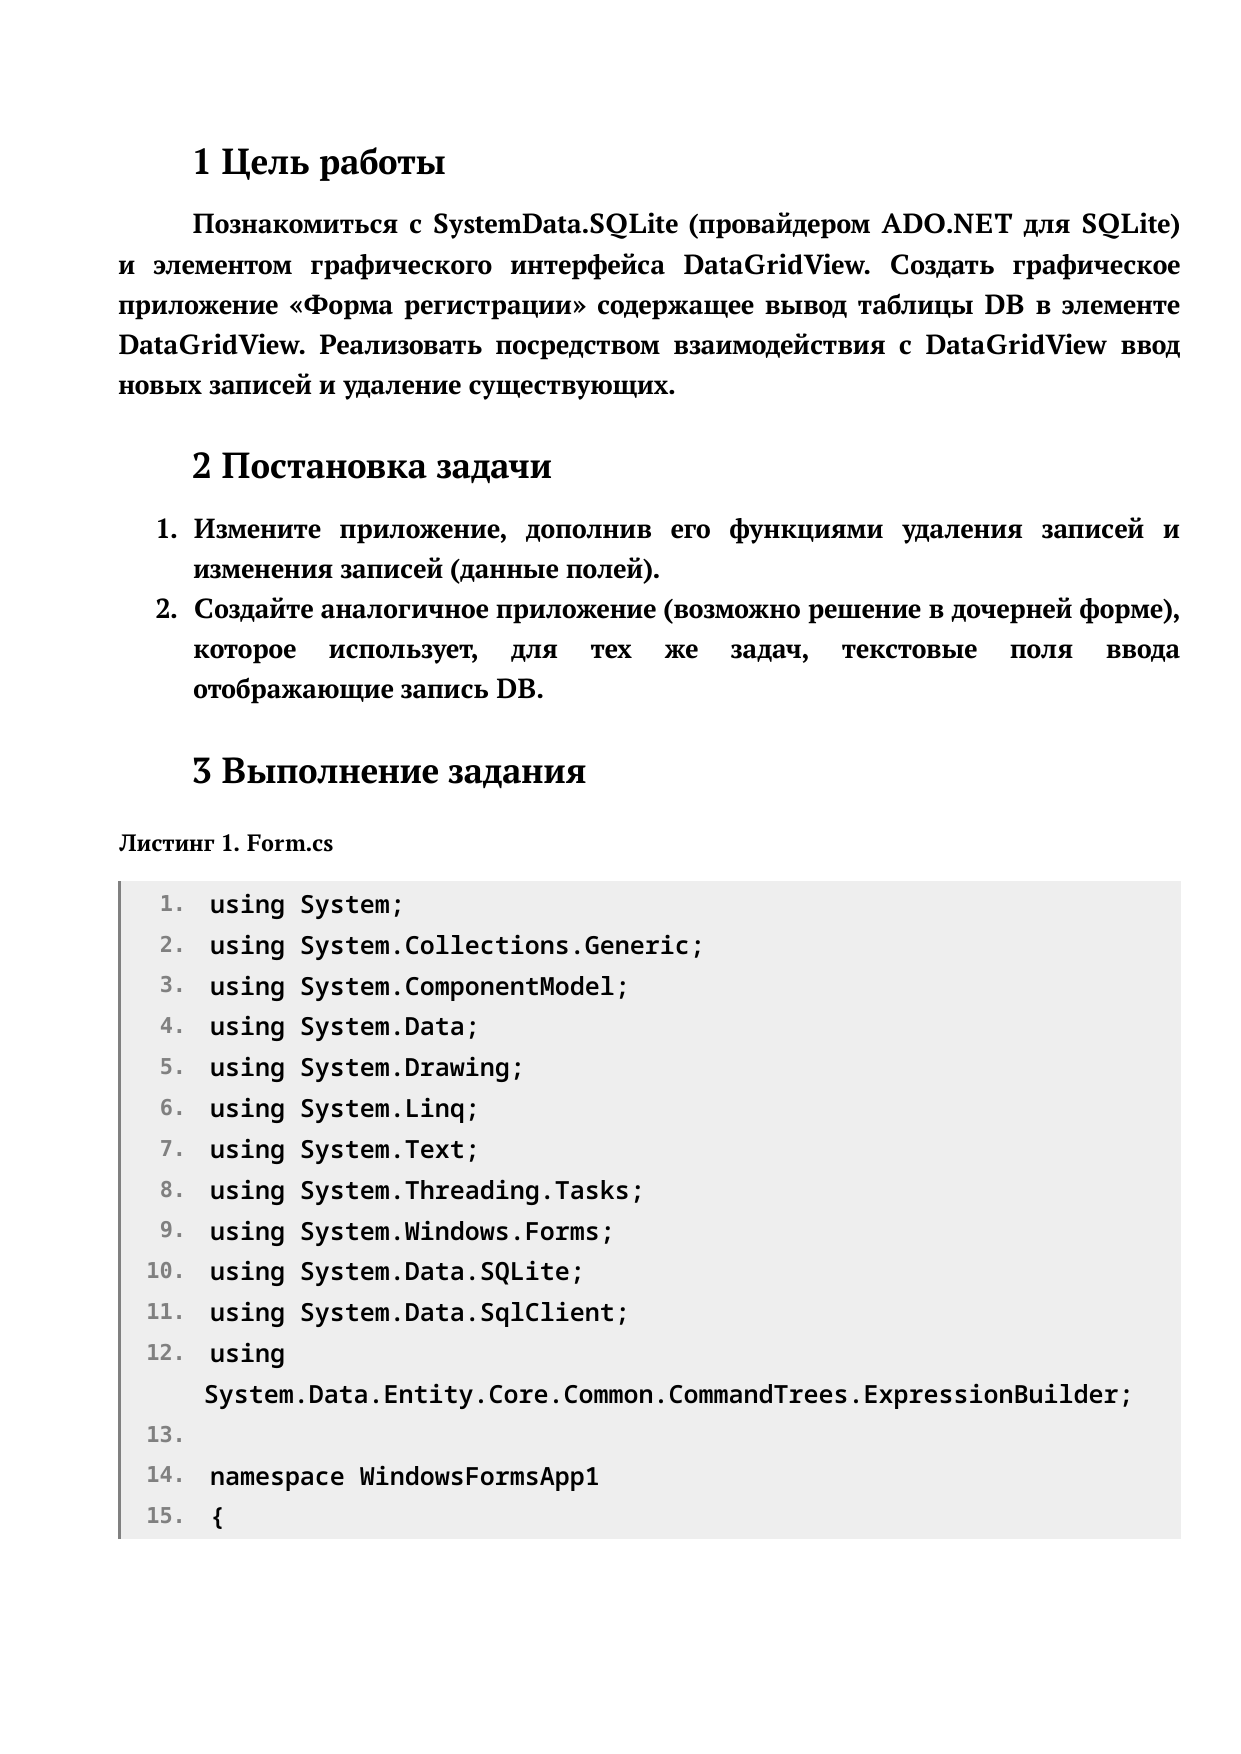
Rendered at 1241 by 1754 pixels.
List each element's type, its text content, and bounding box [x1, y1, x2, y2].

list using System.Drawing; [121, 1044, 1181, 1084]
subtitle 2 Постановка задачи [192, 443, 1181, 487]
list using System.Collections.Generic; [121, 921, 1181, 961]
list using System.Linq; [121, 1085, 1181, 1125]
list using System.Threading.Tasks; [121, 1166, 1181, 1206]
list using System.ComponentModel; [121, 962, 1181, 1002]
list using System.Data.SQLite; [121, 1248, 1181, 1288]
list using System.Data; [121, 1003, 1181, 1043]
list using System.Windows.Forms; [121, 1207, 1181, 1247]
text Познакомиться с SystemData.SQLite (провайдером ADO.NET для SQLite) и элементом графического интерфейса DataGridView. Создать графическое приложение «Форма регистрации» содержащее вывод таблицы DB в элементе DataGridView. Реализовать посредством взаимодействия с DataGridView ввод новых записей и удаление существующих. [118, 207, 1181, 401]
list using System; [121, 881, 1181, 921]
subtitle 1 Цель работы [192, 139, 1181, 183]
list using System.Data.SqlClient; [121, 1289, 1181, 1329]
list Измените приложение, дополнив его функциями удаления записей и изменения записей (данные полей). [156, 511, 1181, 584]
subtitle 3 Выполнение задания [192, 747, 1181, 791]
list namespace WindowsFormsApp1 [121, 1452, 1181, 1492]
text Листинг 1. Form.cs [118, 828, 1181, 856]
list { [121, 1493, 1181, 1539]
list using System.Data.Entity.Core.Common.CommandTrees.ExpressionBuilder; [121, 1330, 1181, 1411]
list Создайте аналогичное приложение (возможно решение в дочерней форме), которое использует, для тех же задач, текстовые поля ввода отображающие запись DB. [156, 591, 1181, 705]
list using System.Text; [121, 1126, 1181, 1166]
